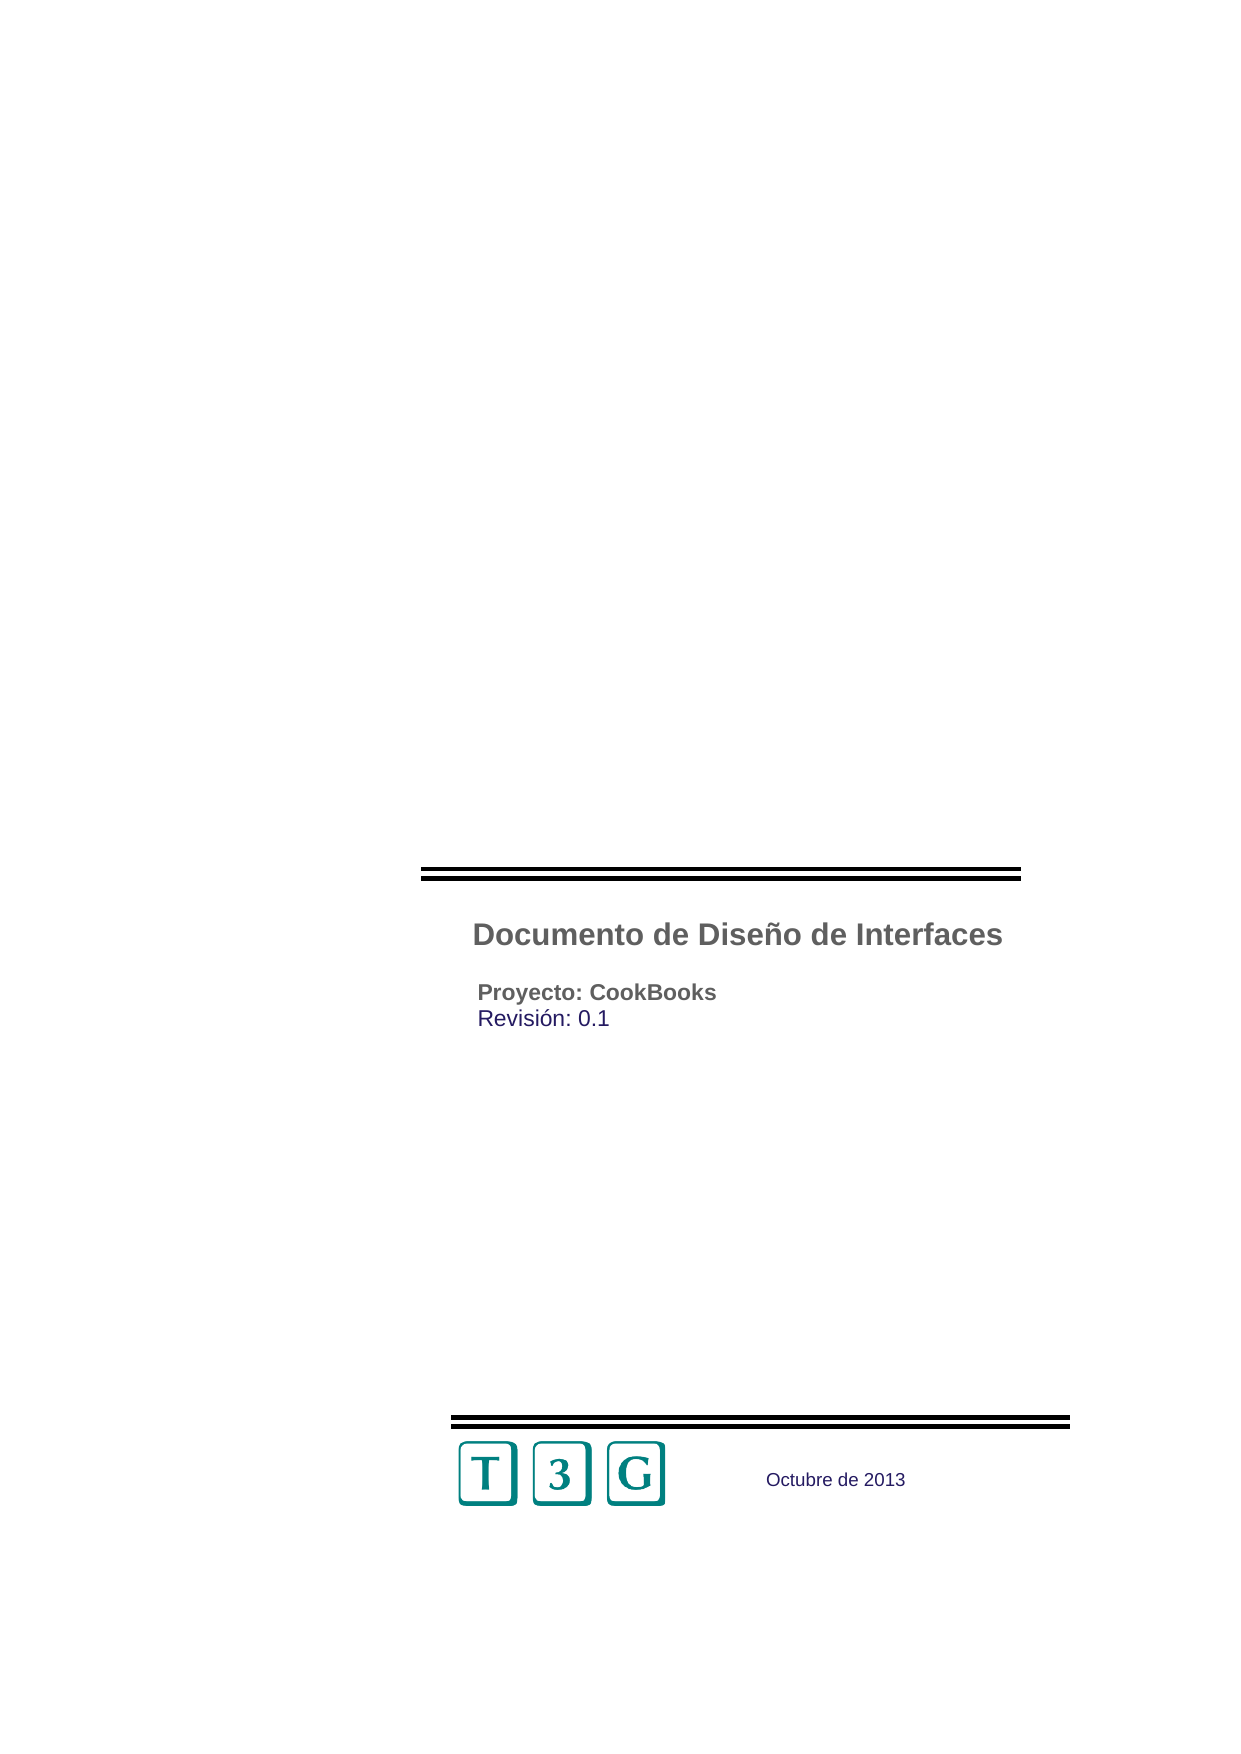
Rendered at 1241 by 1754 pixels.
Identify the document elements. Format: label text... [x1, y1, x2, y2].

text Documento de Diseño de Interfaces [421, 916, 1063, 952]
text Proyecto: CookBooks [477, 979, 1063, 1005]
table_header Octubre de 2013 [759, 1429, 1070, 1530]
table_header [421, 881, 1021, 916]
table_header [759, 1420, 1070, 1424]
table_header [451, 1420, 672, 1424]
table_header [673, 1420, 758, 1424]
table_header [451, 1429, 672, 1530]
table_header [421, 871, 1021, 876]
list Revisión: 0.1 [477, 1005, 1063, 1031]
table_header [673, 1429, 758, 1530]
picture [458, 1441, 666, 1506]
